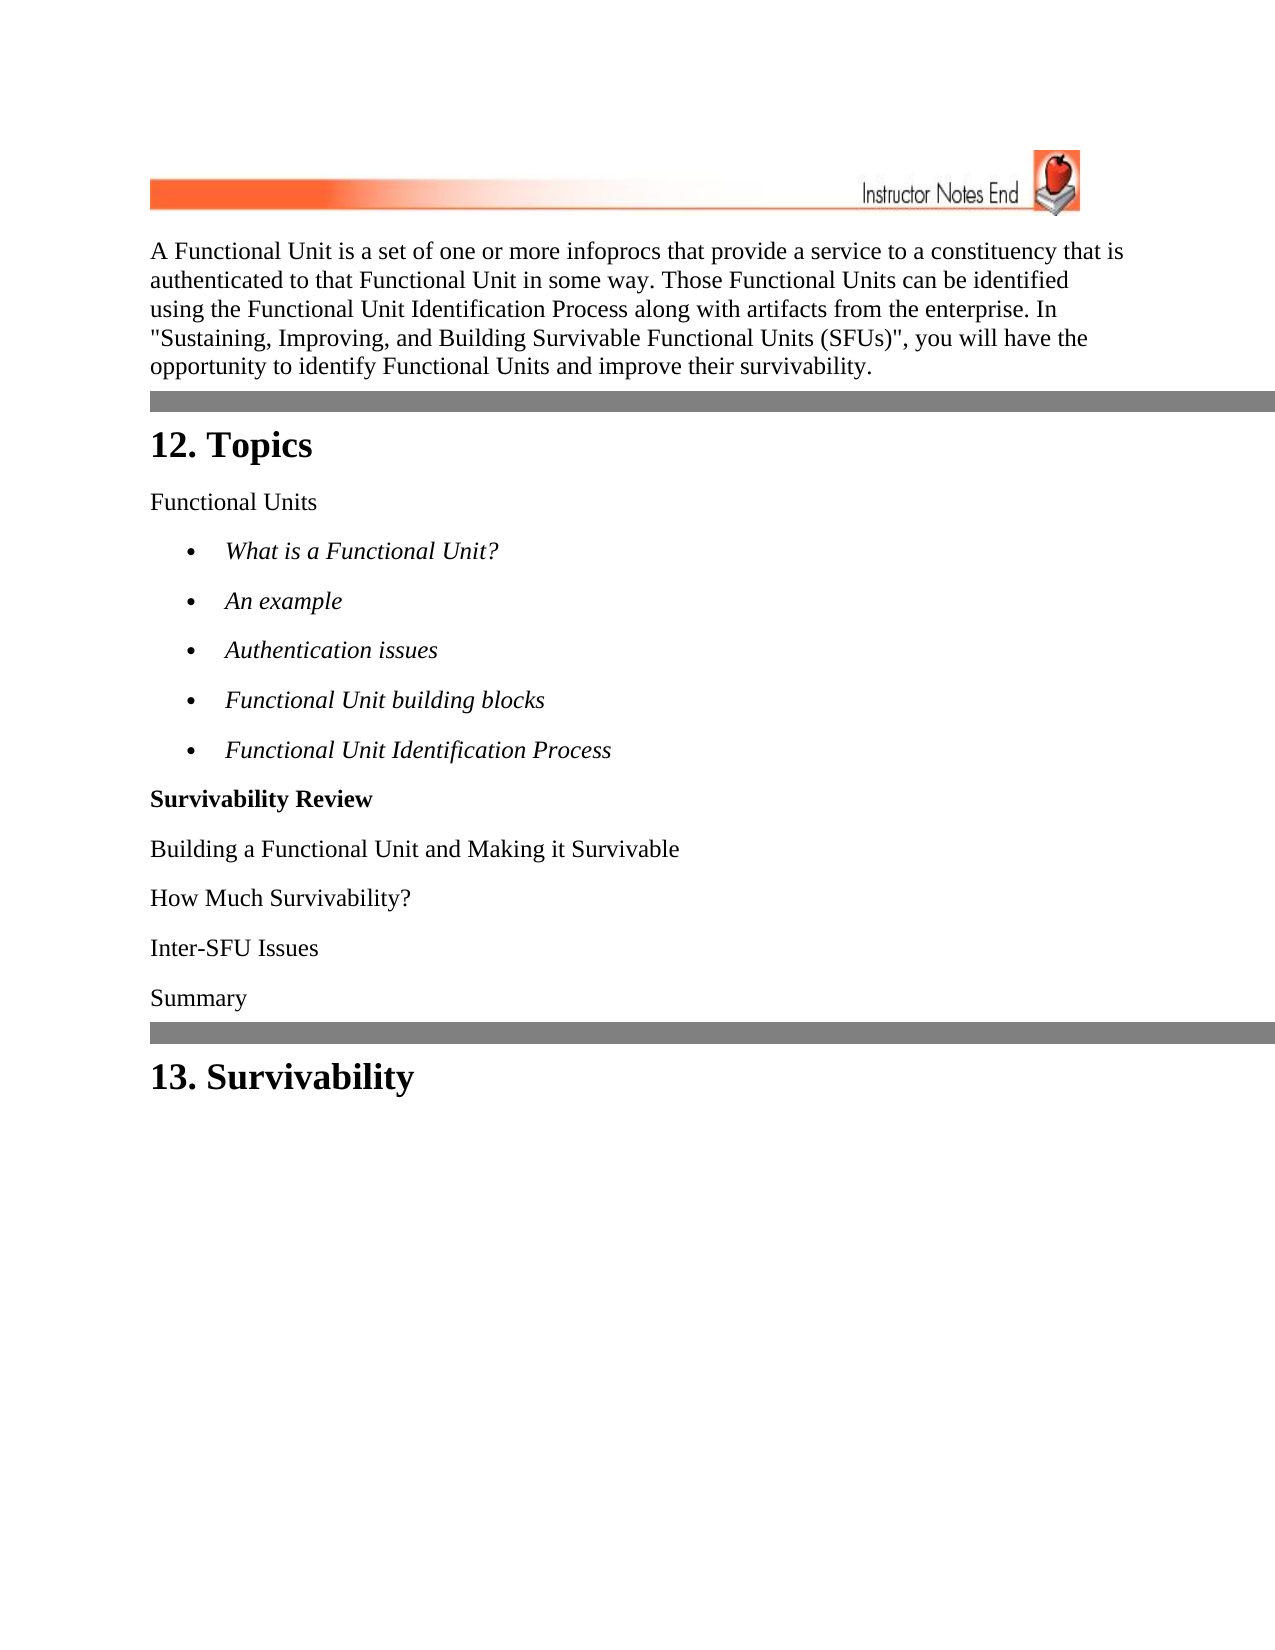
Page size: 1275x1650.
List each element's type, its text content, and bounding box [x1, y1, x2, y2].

list An example [187, 586, 1125, 615]
subtitle 12. Topics [150, 423, 1125, 466]
text Building a Functional Unit and Making it Survivable [150, 834, 1125, 863]
list Functional Unit building blocks [187, 685, 1125, 714]
text A Functional Unit is a set of one or more infoprocs that provide a service to a constituency that is authenticated to that Functional Unit in some way. Those Functional Units can be identified using the Functional Unit Identification Process along with artifacts from the enterprise. In "Sustaining, Improving, and Building Survivable Functional Units (SFUs)", you will have the opportunity to identify Functional Units and improve their survivability. [150, 236, 1125, 380]
list Authentication issues [187, 636, 1125, 664]
text Survivability Review [150, 784, 1125, 813]
subtitle 13. Survivability [150, 1054, 1125, 1097]
list Functional Unit Identification Process [187, 735, 1125, 763]
text Summary [150, 983, 1125, 1011]
text Inter-SFU Issues [150, 933, 1125, 962]
text How Much Survivability? [150, 883, 1125, 912]
text Functional Units [150, 487, 1125, 516]
list What is a Functional Unit? [187, 536, 1125, 565]
